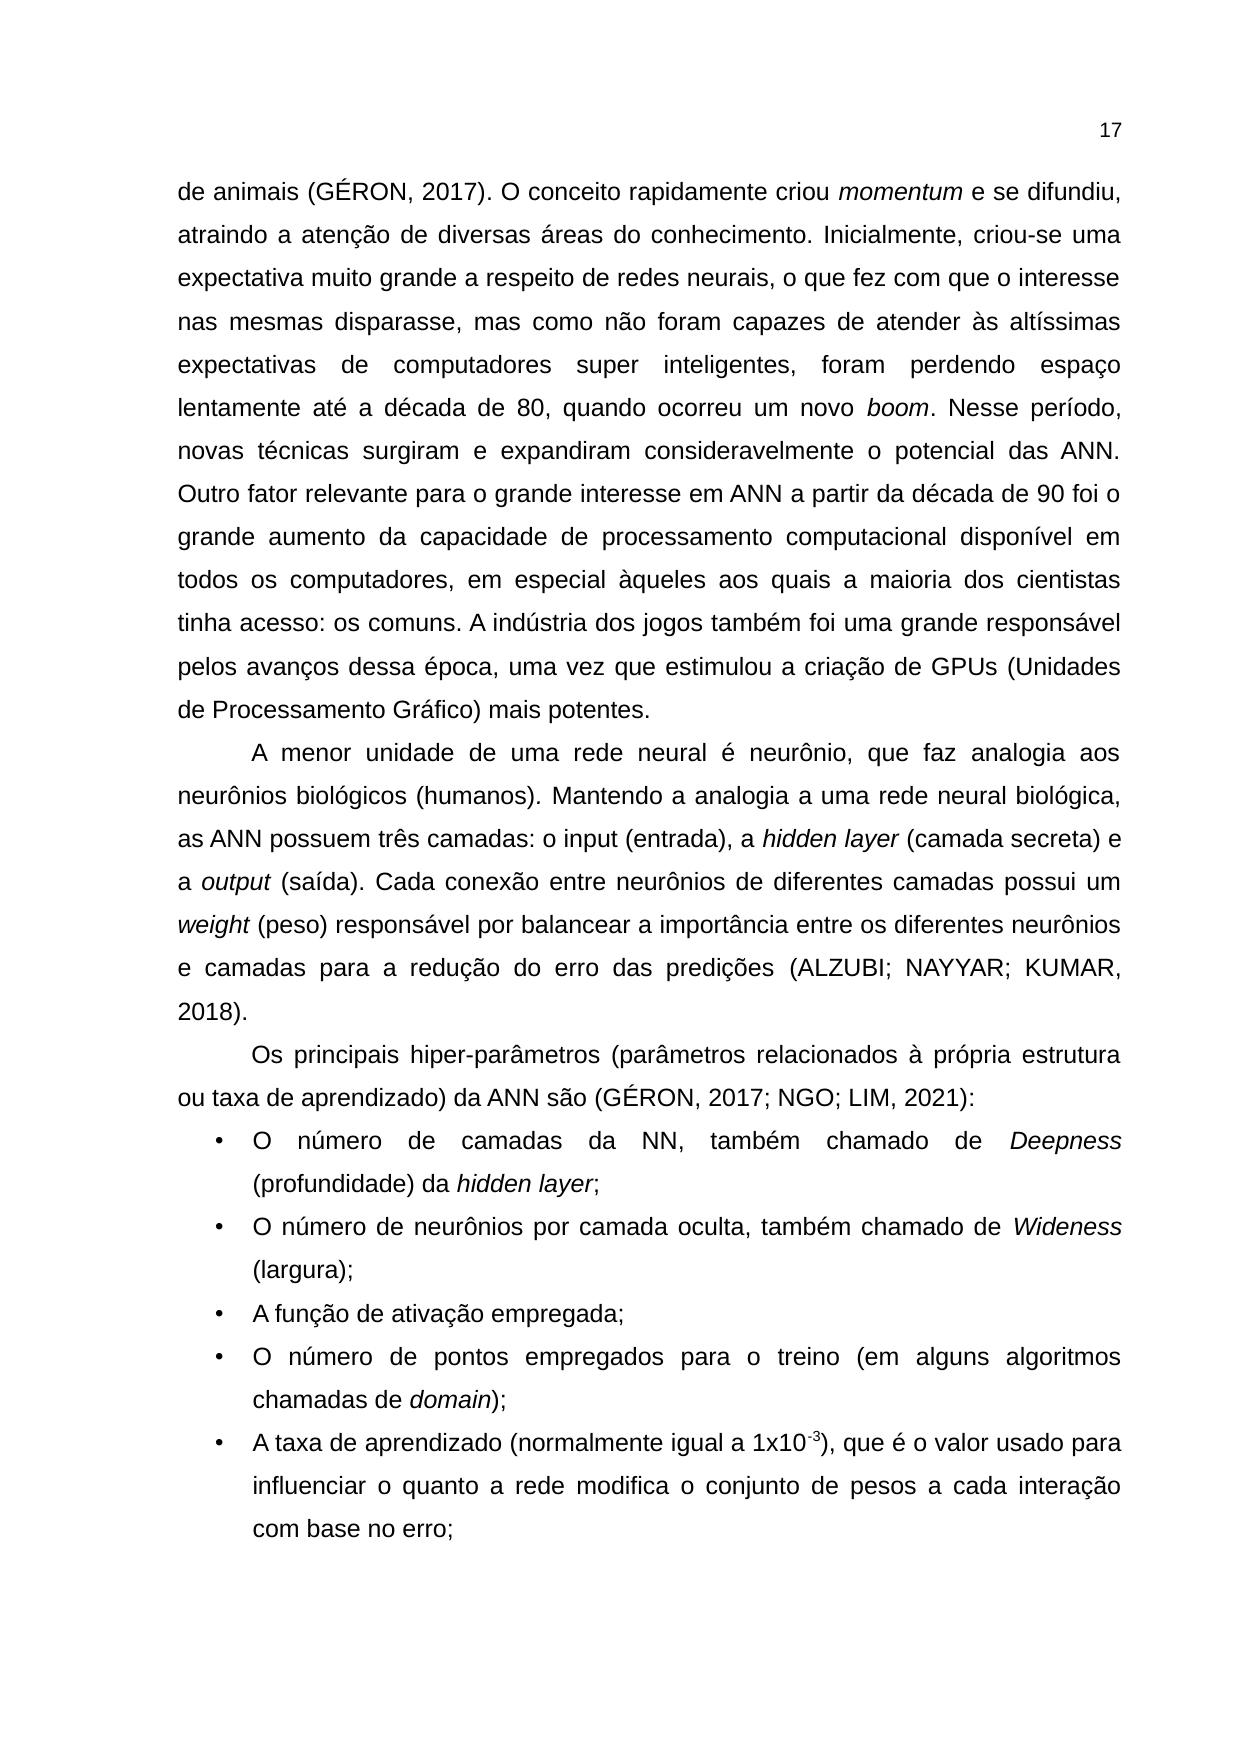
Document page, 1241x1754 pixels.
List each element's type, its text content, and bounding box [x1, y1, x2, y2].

list A função de ativação empregada; [215, 1298, 1122, 1327]
text de animais (GÉRON, 2017). O conceito rapidamente criou momentum e se difundiu, atraindo a atenção de diversas áreas do conhecimento. Inicialmente, criou-se uma expectativa muito grande a respeito de redes neurais, o que fez com que o interesse nas mesmas disparasse, mas como não foram capazes de atender às altíssimas expectativas de computadores super inteligentes, foram perdendo espaço lentamente até a década de 80, quando ocorreu um novo boom. Nesse período, novas técnicas surgiram e expandiram consideravelmente o potencial das ANN. Outro fator relevante para o grande interesse em ANN a partir da década de 90 foi o grande aumento da capacidade de processamento computacional disponível em todos os computadores, em especial àqueles aos quais a maioria dos cientistas tinha acesso: os comuns. A indústria dos jogos também foi uma grande responsável pelos avanços dessa época, uma vez que estimulou a criação de GPUs (Unidades de Processamento Gráfico) mais potentes. [177, 177, 1122, 723]
text A menor unidade de uma rede neural é neurônio, que faz analogia aos neurônios biológicos (humanos). Mantendo a analogia a uma rede neural biológica, as ANN possuem três camadas: o input (entrada), a hidden layer (camada secreta) e a output (saída). Cada conexão entre neurônios de diferentes camadas possui um weight (peso) responsável por balancear a importância entre os diferentes neurônios e camadas para a redução do erro das predições (ALZUBI; NAYYAR; KUMAR, 2018). [177, 738, 1122, 1025]
list O número de neurônios por camada oculta, também chamado de Wideness (largura); [215, 1212, 1122, 1284]
list O número de pontos empregados para o treino (em alguns algoritmos chamadas de domain); [215, 1342, 1122, 1414]
list A taxa de aprendizado (normalmente igual a 1x10-3), que é o valor usado para influenciar o quanto a rede modifica o conjunto de pesos a cada interação com base no erro; [215, 1428, 1122, 1543]
list O número de camadas da NN, também chamado de Deepness (profundidade) da hidden layer; [215, 1126, 1122, 1198]
text Os principais hiper-parâmetros (parâmetros relacionados à própria estrutura ou taxa de aprendizado) da ANN são (GÉRON, 2017; NGO; LIM, 2021): [177, 1039, 1122, 1111]
